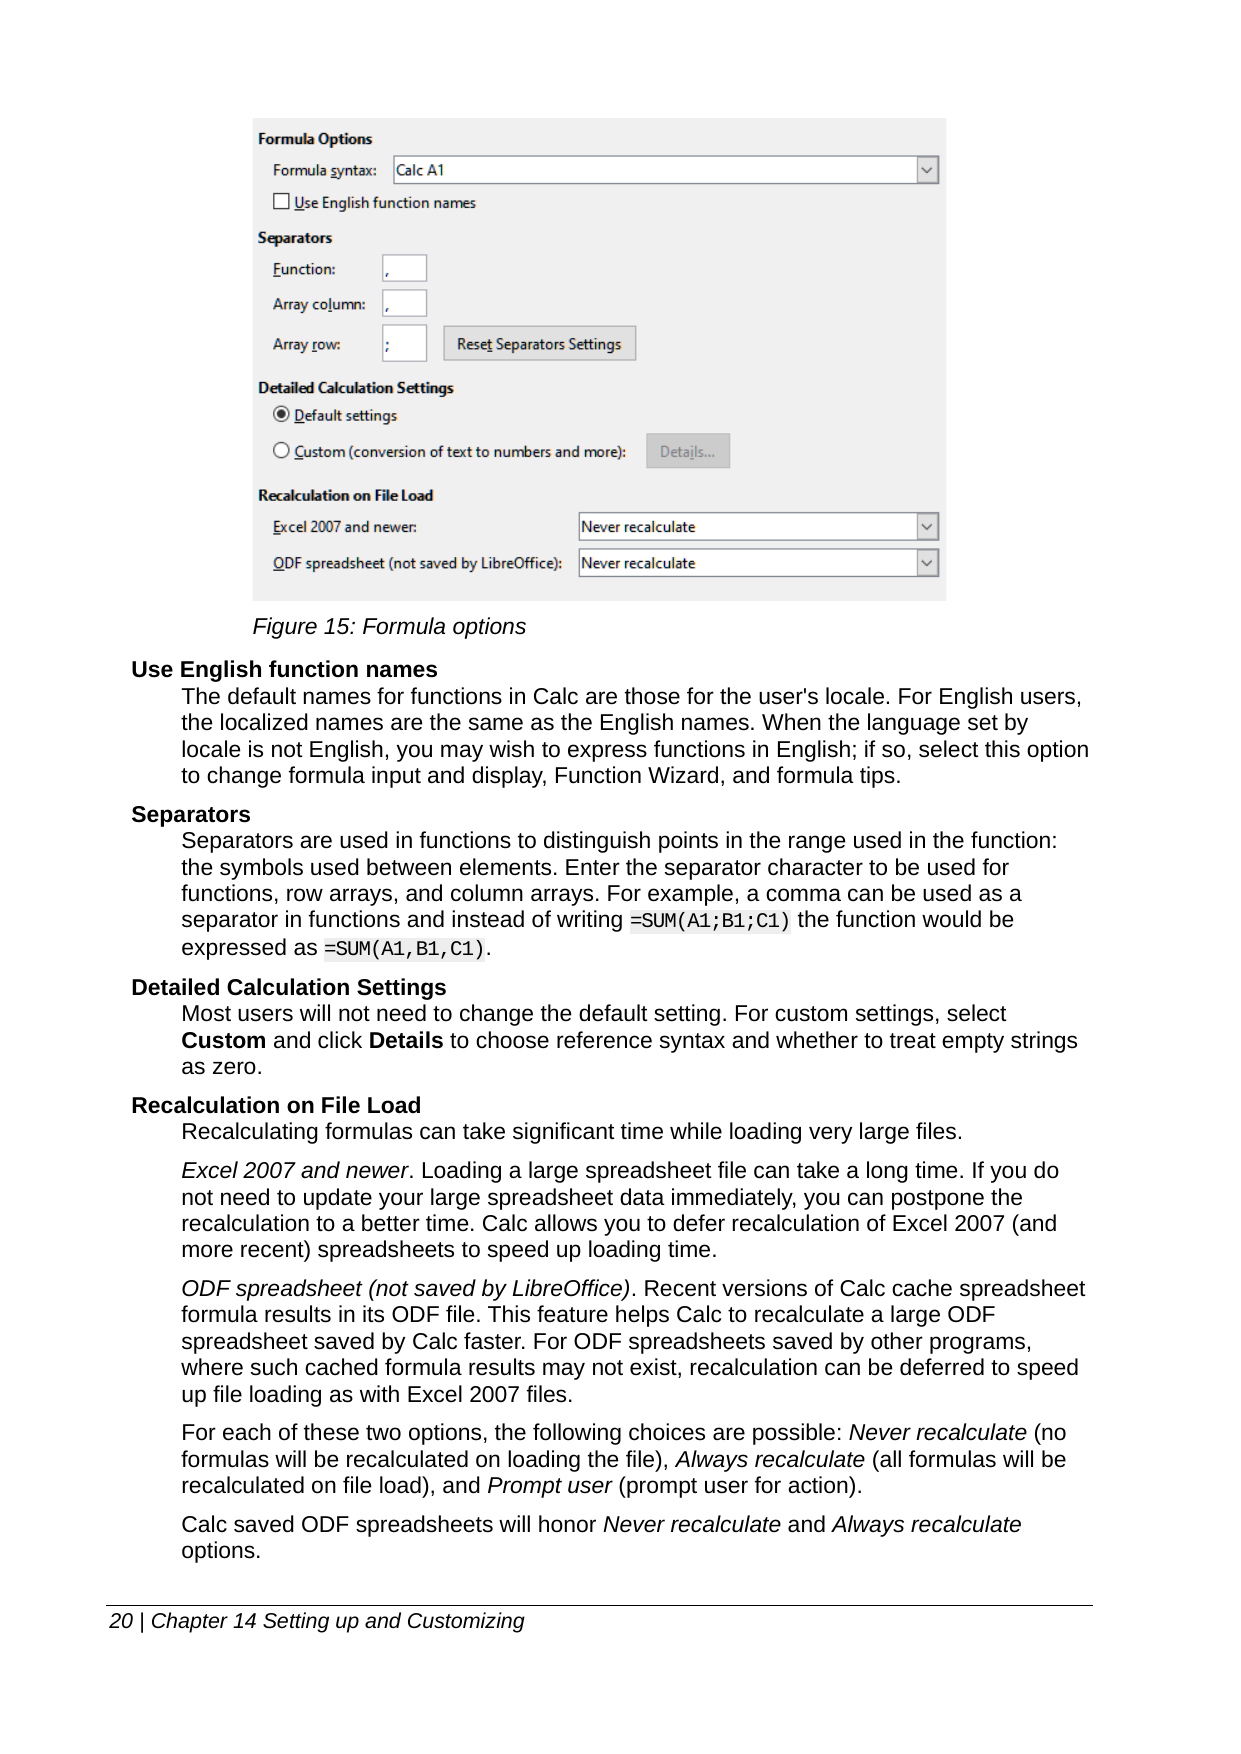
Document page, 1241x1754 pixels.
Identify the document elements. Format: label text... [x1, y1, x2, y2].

picture [252, 118, 947, 601]
text For each of these two options, the following choices are possible: Never recalculate (no formulas will be recalculated on loading the file), Always recalculate (all formulas will be recalculated on file load), and Prompt user (prompt user for action). [181, 1419, 1093, 1498]
text The default names for functions in Calc are those for the user's locale. For English users, the localized names are the same as the English names. When the language set by locale is not English, you may wish to express functions in English; if so, select this option to change formula input and display, Function Wizard, and formula tips. [181, 683, 1093, 788]
text Separators [131, 801, 1093, 827]
text Calc saved ODF spreadsheets will honor Never recalculate and Always recalculate options. [181, 1511, 1093, 1564]
text ODF spreadsheet (not saved by LibreOffice). Recent versions of Calc cache spreadsheet formula results in its ODF file. This feature helps Calc to recalculate a large ODF spreadsheet saved by Calc faster. For ODF spreadsheets saved by other programs, where such cached formula results may not exist, recalculation can be deferred to speed up file loading as with Excel 2007 files. [181, 1275, 1093, 1407]
text Recalculating formulas can take significant time while loading very large files. [181, 1118, 1093, 1145]
text Detailed Calculation Settings [131, 974, 1093, 1000]
text Figure 15: Formula options [252, 613, 946, 639]
text Most users will not need to change the default setting. For custom settings, select Custom and click Details to choose reference syntax and whether to treat empty strings as zero. [181, 1000, 1093, 1079]
text Recalculation on File Load [131, 1092, 1093, 1118]
text Excel 2007 and newer. Loading a large spreadsheet file can take a long time. If you do not need to update your large spreadsheet data immediately, you can postpone the recalculation to a better time. Calc allows you to defer recalculation of Excel 2007 (and more recent) spreadsheets to speed up loading time. [181, 1157, 1093, 1263]
text Use English function names [131, 656, 1093, 683]
text Separators are used in functions to distinguish points in the range used in the function: the symbols used between elements. Enter the separator character to be used for functions, row arrays, and column arrays. For example, a comma can be used as a separator in functions and instead of writing =SUM(A1;B1;C1) the function would be expressed as =SUM(A1,B1,C1). [181, 827, 1093, 962]
